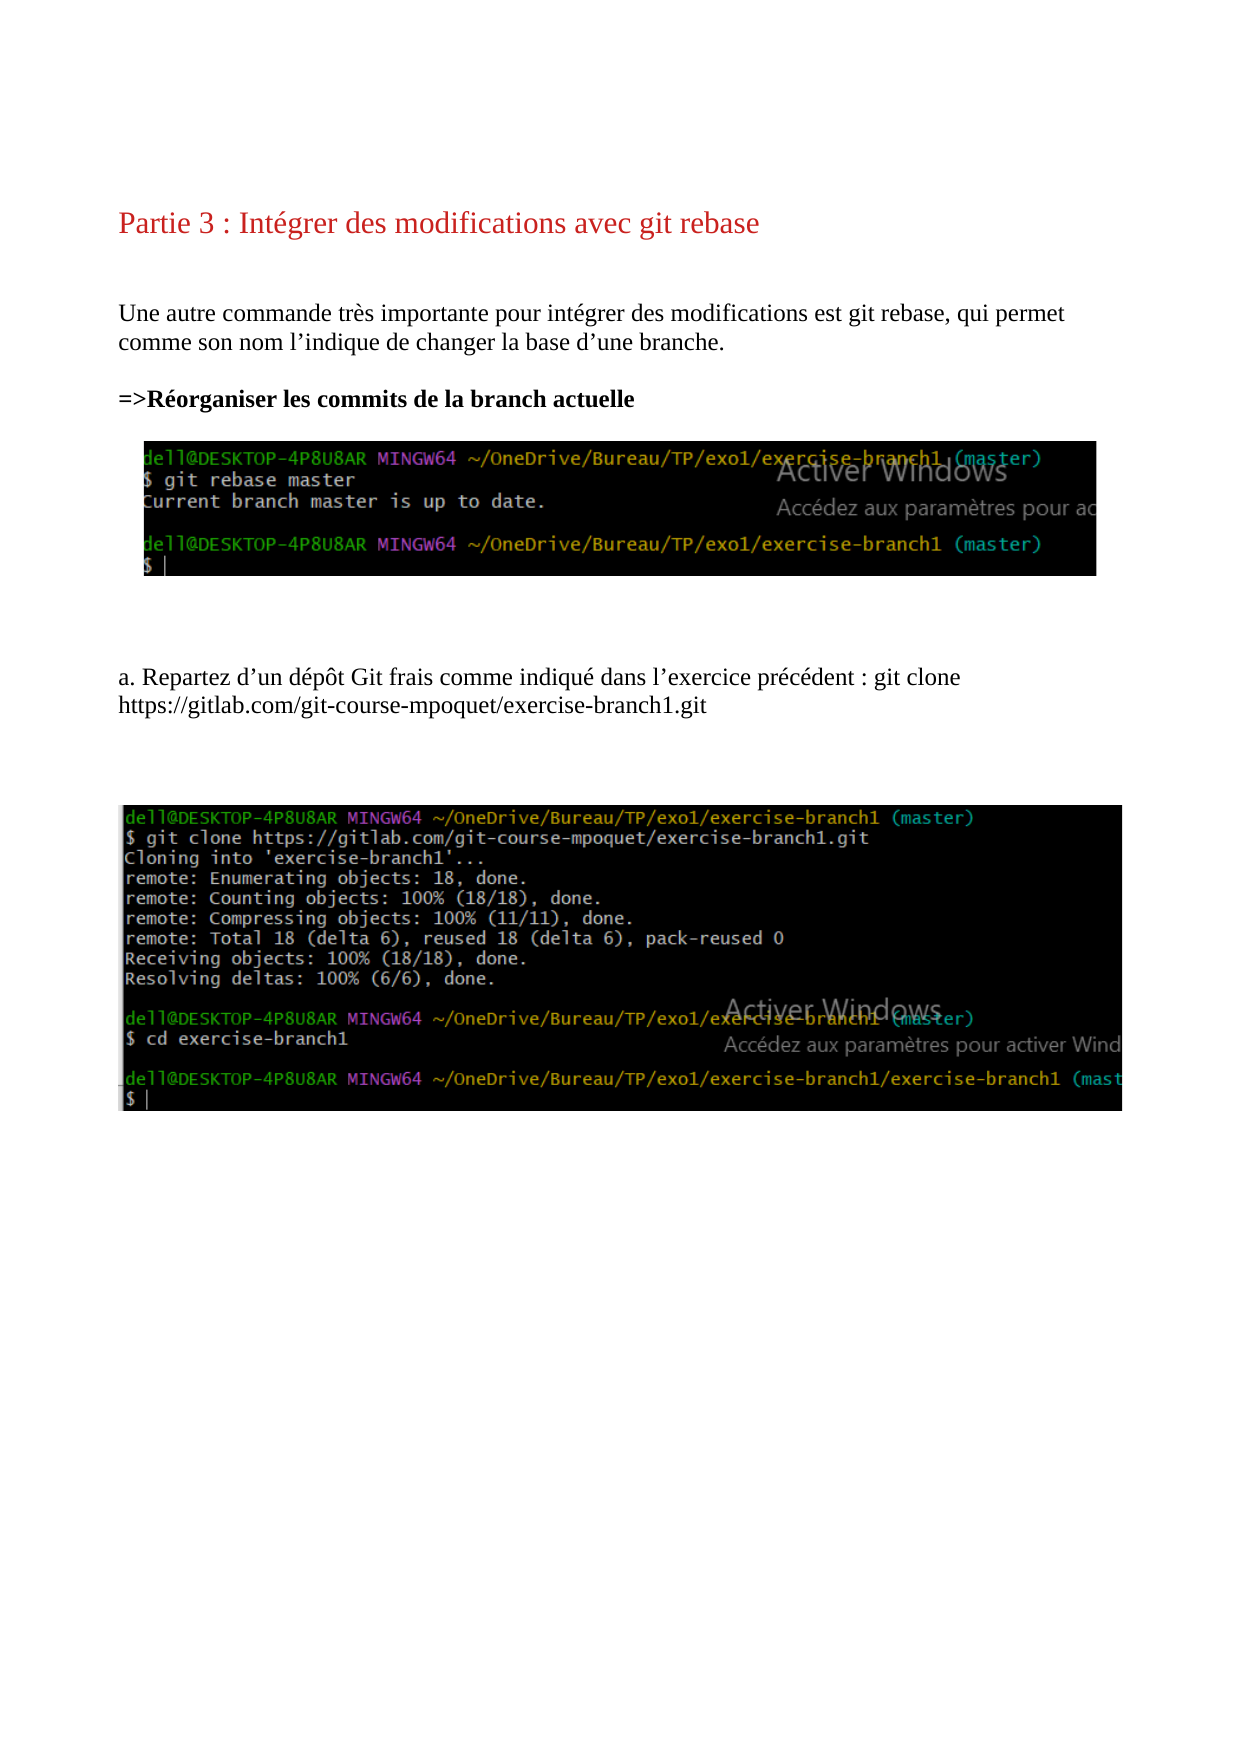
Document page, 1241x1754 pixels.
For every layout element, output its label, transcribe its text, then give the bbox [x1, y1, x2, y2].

text Partie 3 : Intégrer des modifications avec git rebase [118, 204, 1122, 240]
picture [143, 441, 1097, 576]
text =>Réorganiser les commits de la branch actuelle [118, 384, 1122, 413]
text a. Repartez d’un dépôt Git frais comme indiqué dans l’exercice précédent : git clone https://gitlab.com/git-course-mpoquet/exercise-branch1.git [118, 662, 1122, 719]
text Une autre commande très importante pour intégrer des modifications est git rebase, qui permet comme son nom l’indique de changer la base d’une branche. [118, 298, 1122, 355]
picture [118, 805, 1123, 1111]
